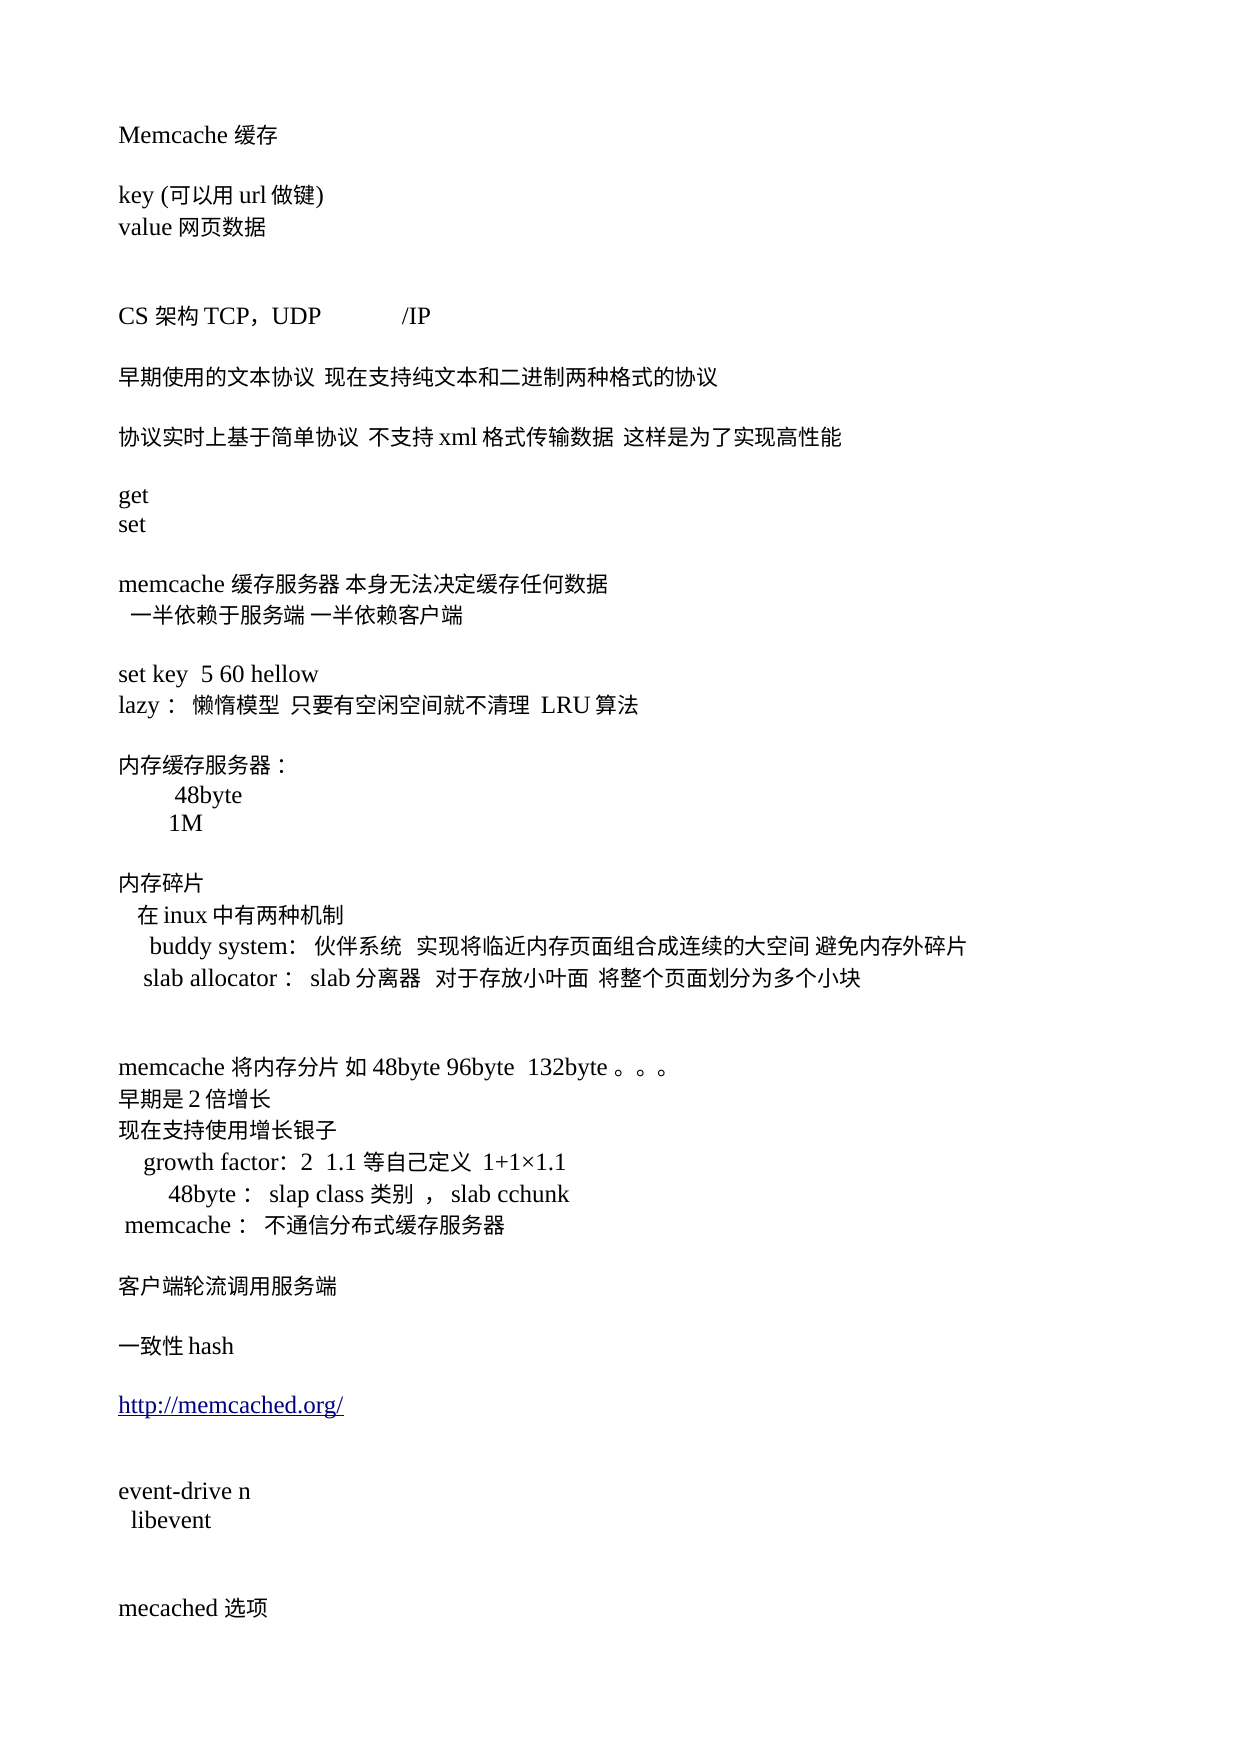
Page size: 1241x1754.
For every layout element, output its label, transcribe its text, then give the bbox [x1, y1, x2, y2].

text 现在支持使用增长银子 [118, 1113, 1122, 1145]
text 早期是2倍增长 [118, 1082, 1122, 1113]
text CS 架构 TCP，UDP /IP [118, 299, 1122, 331]
text 1M [118, 808, 1122, 837]
text libevent [118, 1505, 1122, 1533]
text 早期使用的文本协议 现在支持纯文本和二进制两种格式的协议 [118, 360, 1122, 391]
text 内存碎片 [118, 866, 1122, 898]
text key (可以用url做键) [118, 178, 1122, 210]
text 协议实时上基于简单协议 不支持xml格式传输数据 这样是为了实现高性能 [118, 420, 1122, 452]
text 在inux中有两种机制 [118, 898, 1122, 929]
text 48byte [118, 780, 1122, 808]
text set key 5 60 hellow [118, 659, 1122, 688]
text 一致性hash [118, 1329, 1122, 1361]
text 一半依赖于服务端 一半依赖客户端 [118, 598, 1122, 630]
text 内存缓存服务器 ： [118, 748, 1122, 780]
text Memcache 缓存 [118, 118, 1122, 150]
text get [118, 481, 1122, 509]
text mecached 选项 [118, 1591, 1122, 1623]
text memcache 缓存服务器 本身无法决定缓存任何数据 [118, 567, 1122, 598]
text lazy ： 懒惰模型 只要有空闲空间就不清理 LRU算法 [118, 688, 1122, 719]
text set [118, 509, 1122, 538]
text 48byte ： slap class 类别 ， slab cchunk [118, 1177, 1122, 1208]
text event-drive n [118, 1476, 1122, 1505]
text growth factor：2 1.1 等自己定义 1+1×1.1 [118, 1145, 1122, 1177]
text buddy system： 伙伴系统 实现将临近内存页面组合成连续的大空间 避免内存外碎片 [118, 929, 1122, 961]
text slab allocator ： slab分离器 对于存放小叶面 将整个页面划分为多个小块 [118, 961, 1122, 993]
text memcache 将内存分片 如 48byte 96byte 132byte 。。。 [118, 1050, 1122, 1082]
text memcache ： 不通信分布式缓存服务器 [118, 1208, 1122, 1240]
text http://memcached.org/ [118, 1390, 1122, 1418]
text value 网页数据 [118, 210, 1122, 242]
text 客户端轮流调用服务端 [118, 1269, 1122, 1301]
